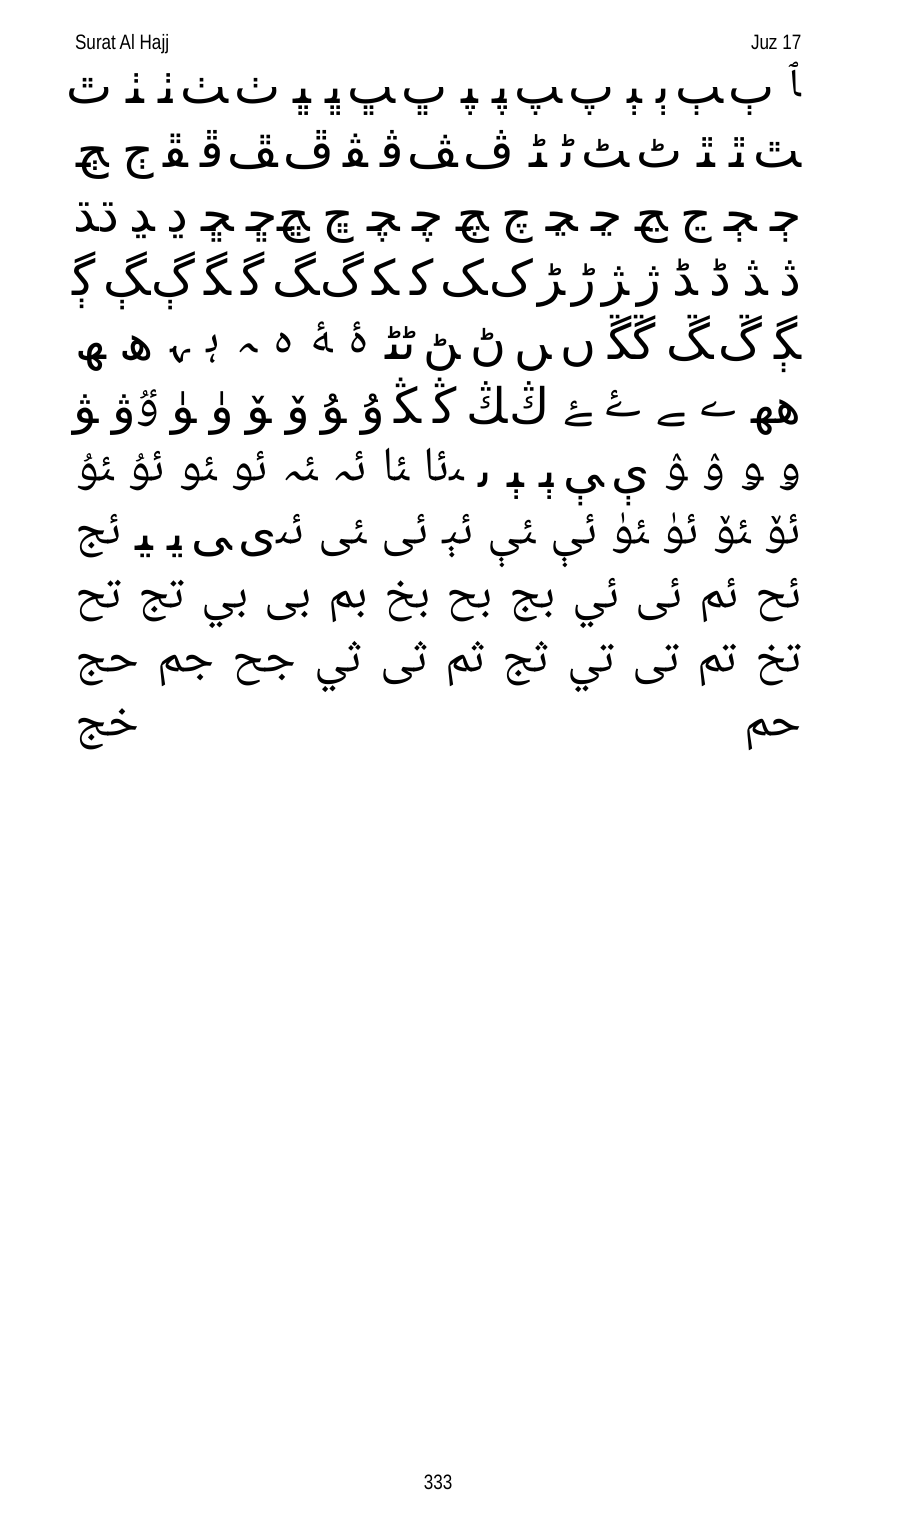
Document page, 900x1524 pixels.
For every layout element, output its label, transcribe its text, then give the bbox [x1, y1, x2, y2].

text ﭑ ﭒ ﭓ ﭔ ﭕ ﭖ ﭗ ﭘ ﭙ ﭚ ﭛ ﭜ ﭝ ﭞ ﭟ ﭠ ﭡ ﭢ ﭣ ﭤ ﭥ ﭦ ﭧ ﭨ ﭩ ﭪ ﭫ ﭬ ﭭ ﭮ ﭯ ﭰ ﭱ ﭲ ﭳ ﭴ ﭵ ﭶ ﭷ ﭸ ﭹ ﭺ ﭻ ﭼ ﭽ ﭾ ﭿﮀ ﮁ ﮂ ﮃ ﮄﮅ ﮆ ﮇ ﮈ ﮉ ﮊ ﮋ ﮌ ﮍ ﮎ ﮏ ﮐ ﮑ ﮒ ﮓ ﮔ ﮕ ﮖ ﮗ ﮘ ﮙ ﮚ ﮛ ﮜﮝ ﮞ ﮟ ﮠ ﮡ ﮢﮣ ﮤ ﮥ ﮦ ﮧ ﮨ ﮩ ﮪ ﮫ ﮬﮭ ﮮ ﮯ ﮰ ﮱ ﯓ ﯔ ﯕ ﯖ ﯗ ﯘ ﯙ ﯚ ﯛ ﯜ ﯝﯞ ﯟ ﯠ ﯡ ﯢ ﯣ ﯤ ﯥ ﯦ ﯧ ﯨ ﯩﯪ ﯫ ﯬ ﯭ ﯮ ﯯ ﯰ ﯱ ﯲ ﯳ ﯴ ﯵ ﯶ ﯷ ﯸ ﯹ ﯺ ﯻﯼ ﯽ ﯾ ﯿ ﰀ ﰁ ﰂ ﰃ ﰄ ﰅ ﰆ ﰇ ﰈ ﰉ ﰊ ﰋ ﰌ ﰍ ﰎ ﰏ ﰐ ﰑ ﰒ ﰓ ﰔ ﰕ ﰖ ﰗ ﰘ ﰙ [75, 60, 801, 762]
